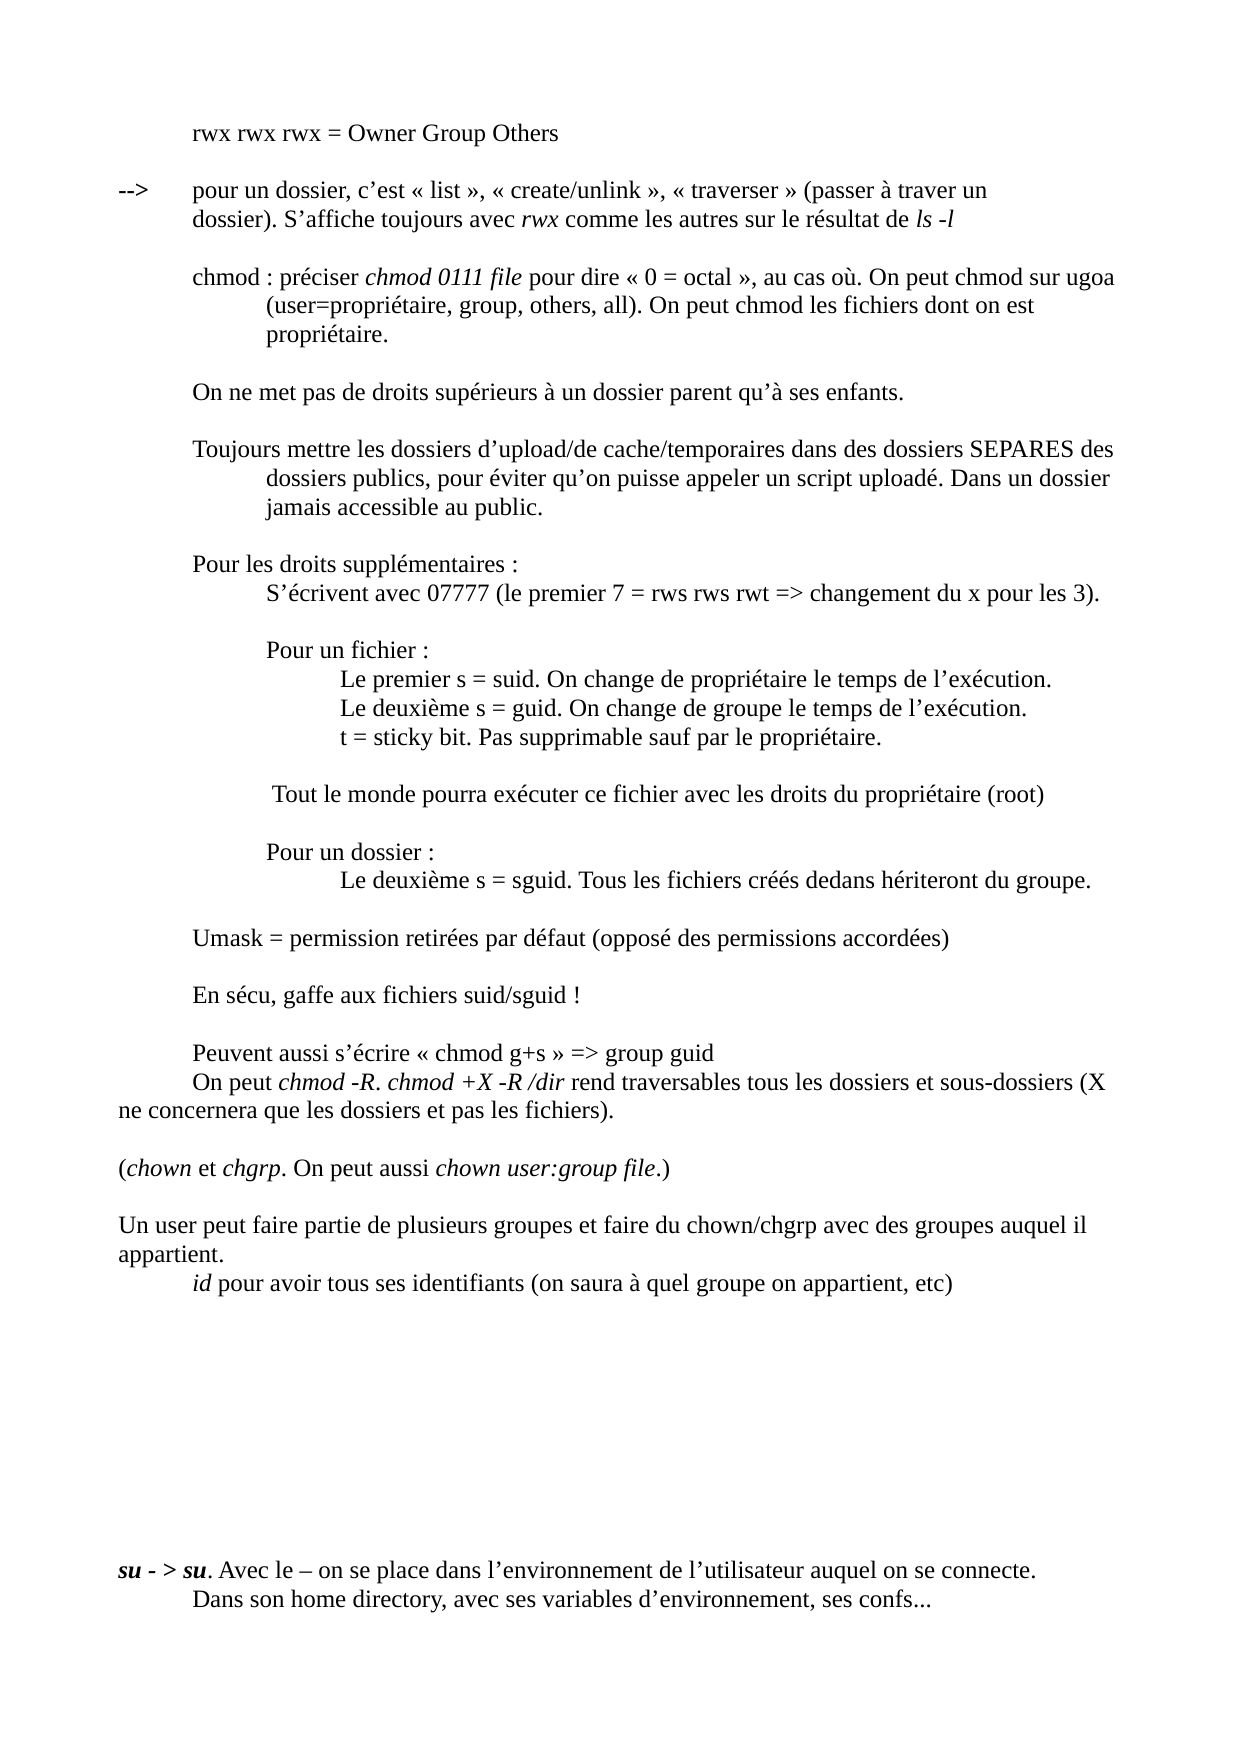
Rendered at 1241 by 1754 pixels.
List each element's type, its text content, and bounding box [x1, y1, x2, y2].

text Le deuxième s = guid. On change de groupe le temps de l’exécution. [118, 693, 1122, 722]
text On ne met pas de droits supérieurs à un dossier parent qu’à ses enfants. [118, 377, 1122, 406]
text S’écrivent avec 07777 (le premier 7 = rws rws rwt => changement du x pour les 3). [118, 578, 1122, 607]
text Le premier s = suid. On change de propriétaire le temps de l’exécution. [118, 664, 1122, 693]
text Umask = permission retirées par défaut (opposé des permissions accordées) [118, 923, 1122, 952]
text En sécu, gaffe aux fichiers suid/sguid ! [118, 981, 1122, 1009]
text Tout le monde pourra exécuter ce fichier avec les droits du propriétaire (root) [118, 779, 1122, 808]
text t = sticky bit. Pas supprimable sauf par le propriétaire. [118, 722, 1122, 751]
text su - > su. Avec le – on se place dans l’environnement de l’utilisateur auquel on se connecte. Dans son home directory, avec ses variables d’environnement, ses confs... [118, 1556, 1122, 1613]
text Pour un fichier : [118, 636, 1122, 664]
text On peut chmod -R. chmod +X -R /dir rend traversables tous les dossiers et sous-dossiers (X ne concernera que les dossiers et pas les fichiers). [118, 1067, 1122, 1124]
text id pour avoir tous ses identifiants (on saura à quel groupe on appartient, etc) [118, 1268, 1122, 1297]
text Le deuxième s = sguid. Tous les fichiers créés dedans hériteront du groupe. [118, 866, 1122, 894]
text Toujours mettre les dossiers d’upload/de cache/temporaires dans des dossiers SEPARES des dossiers publics, pour éviter qu’on puisse appeler un script uploadé. Dans un dossier jamais accessible au public. [118, 434, 1122, 521]
text --> pour un dossier, c’est « list », « create/unlink », « traverser » (passer à traver un dossier). S’affiche toujours avec rwx comme les autres sur le résultat de ls -l [118, 176, 1122, 233]
text Pour un dossier : [118, 837, 1122, 866]
text (chown et chgrp. On peut aussi chown user:group file.) [118, 1153, 1122, 1182]
text chmod : préciser chmod 0111 file pour dire « 0 = octal », au cas où. On peut chmod sur ugoa (user=propriétaire, group, others, all). On peut chmod les fichiers dont on est propriétaire. [118, 262, 1122, 348]
text Un user peut faire partie de plusieurs groupes et faire du chown/chgrp avec des groupes auquel il appartient. [118, 1211, 1122, 1268]
text Peuvent aussi s’écrire « chmod g+s » => group guid [118, 1038, 1122, 1067]
text Pour les droits supplémentaires : [118, 549, 1122, 578]
text rwx rwx rwx = Owner Group Others [118, 118, 1122, 147]
